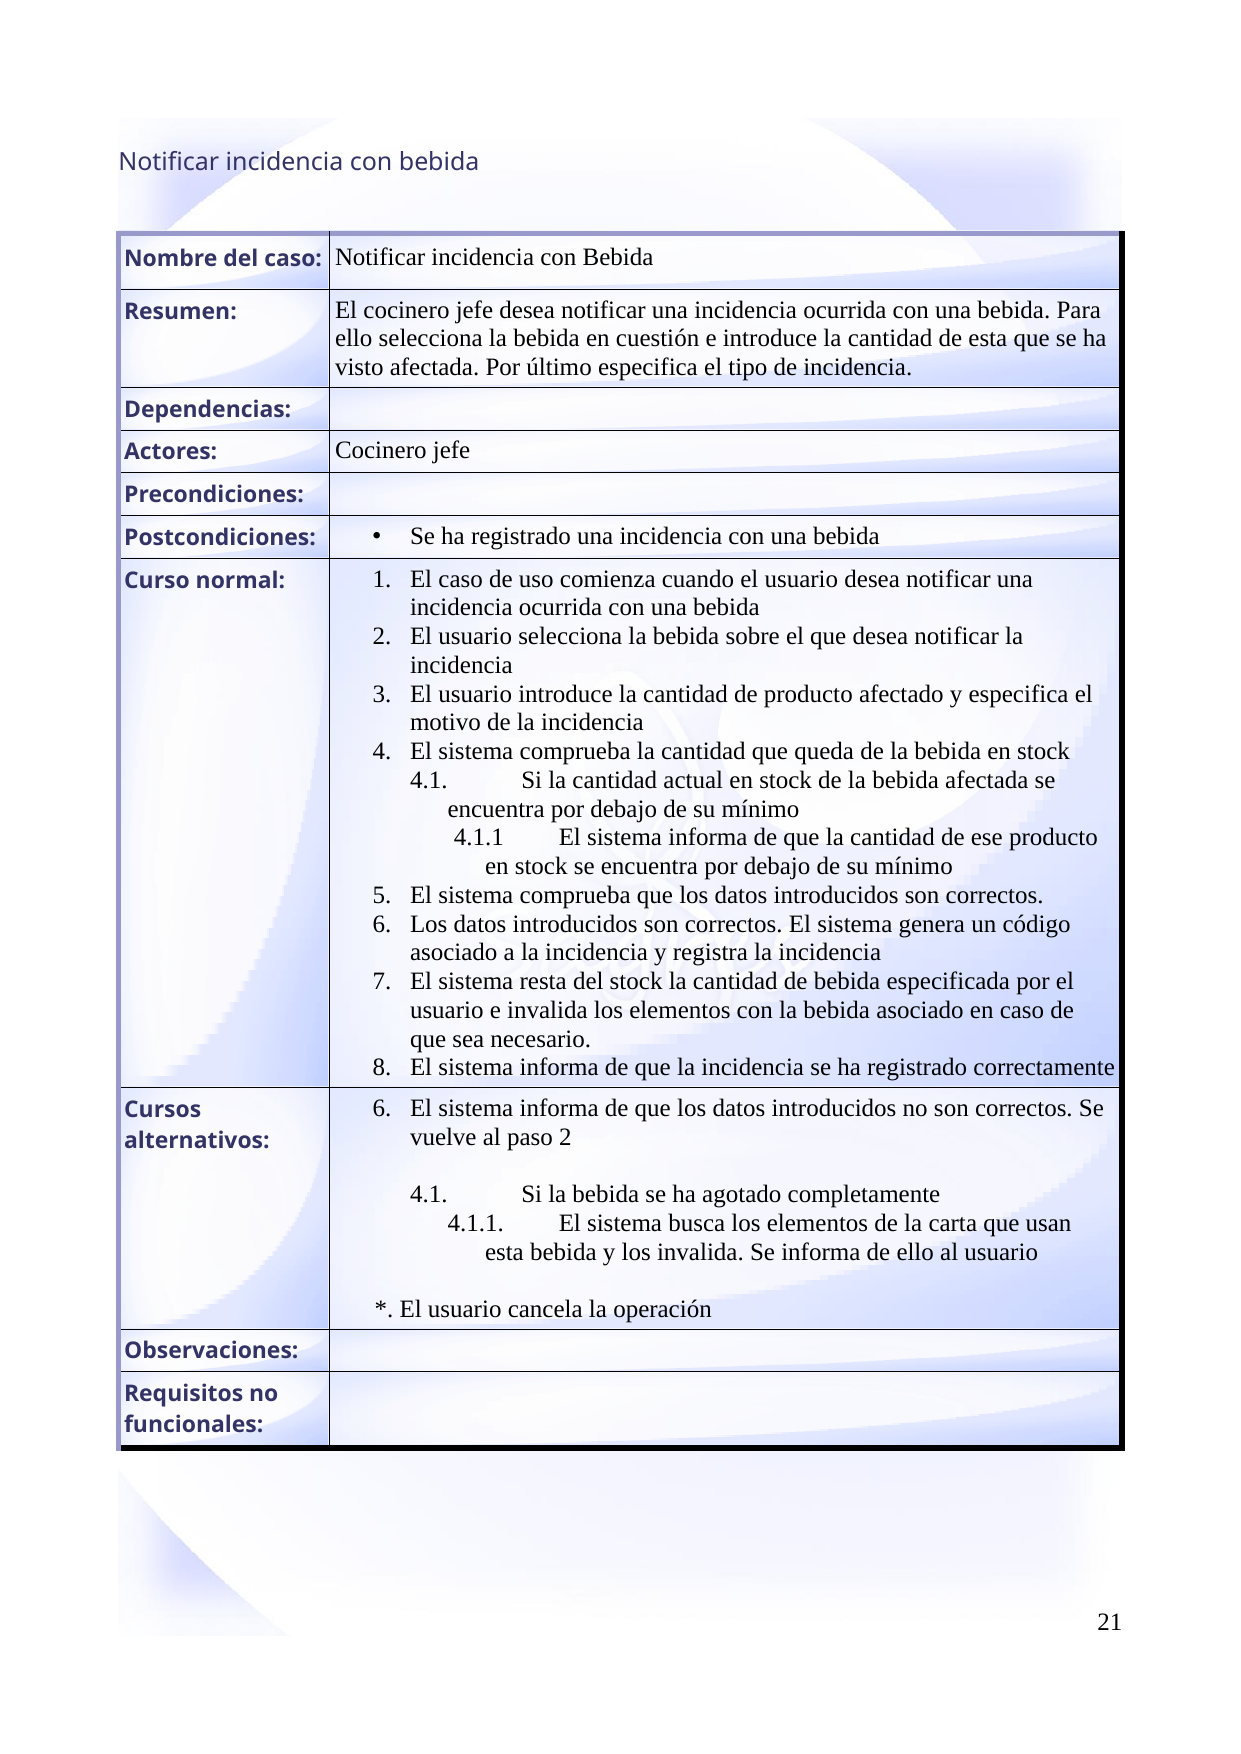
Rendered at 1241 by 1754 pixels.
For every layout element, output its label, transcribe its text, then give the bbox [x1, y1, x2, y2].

table_cell [330, 388, 1119, 429]
picture [118, 118, 1122, 143]
table_cell El sistema informa de que los datos introducidos no son correctos. Se vuelve al paso 2 Si la bebida se ha agotado completamente El sistema busca los elementos de la carta que usan esta bebida y los invalida. Se informa de ello al usuario *. El usuario cancela la operación [330, 1088, 1119, 1328]
table_cell [330, 473, 1119, 515]
table_cell Postcondiciones: [121, 516, 329, 558]
table_cell Se ha registrado una incidencia con una bebida [330, 516, 1119, 558]
table_cell Precondiciones: [121, 473, 329, 515]
picture [118, 1451, 1122, 1636]
table_cell Requisitos no funcionales: [121, 1372, 329, 1445]
table_cell Cursos alternativos: [121, 1088, 329, 1328]
table_header Notificar incidencia con Bebida [330, 236, 1119, 289]
table_cell [330, 1372, 1119, 1445]
table_cell Dependencias: [121, 388, 329, 429]
table_cell Curso normal: [121, 559, 329, 1087]
table_cell Resumen: [121, 290, 329, 387]
picture [118, 177, 1122, 231]
table_cell Observaciones: [121, 1330, 329, 1371]
subtitle Notificar incidencia con bebida [118, 143, 1122, 177]
table_cell Cocinero jefe [330, 431, 1119, 472]
table_cell [330, 1330, 1119, 1371]
table_header Nombre del caso: [121, 236, 329, 289]
table_cell El cocinero jefe desea notificar una incidencia ocurrida con una bebida. Para ello selecciona la bebida en cuestión e introduce la cantidad de esta que se ha visto afectada. Por último especifica el tipo de incidencia. [330, 290, 1119, 387]
table_cell El caso de uso comienza cuando el usuario desea notificar una incidencia ocurrida con una bebida El usuario selecciona la bebida sobre el que desea notificar la incidencia El usuario introduce la cantidad de producto afectado y especifica el motivo de la incidencia El sistema comprueba la cantidad que queda de la bebida en stock Si la cantidad actual en stock de la bebida afectada se encuentra por debajo de su mínimo El sistema informa de que la cantidad de ese producto en stock se encuentra por debajo de su mínimo El sistema comprueba que los datos introducidos son correctos. Los datos introducidos son correctos. El sistema genera un código asociado a la incidencia y registra la incidencia El sistema resta del stock la cantidad de bebida especificada por el usuario e invalida los elementos con la bebida asociado en caso de que sea necesario. El sistema informa de que la incidencia se ha registrado correctamente [330, 559, 1119, 1087]
table_cell Actores: [121, 431, 329, 472]
